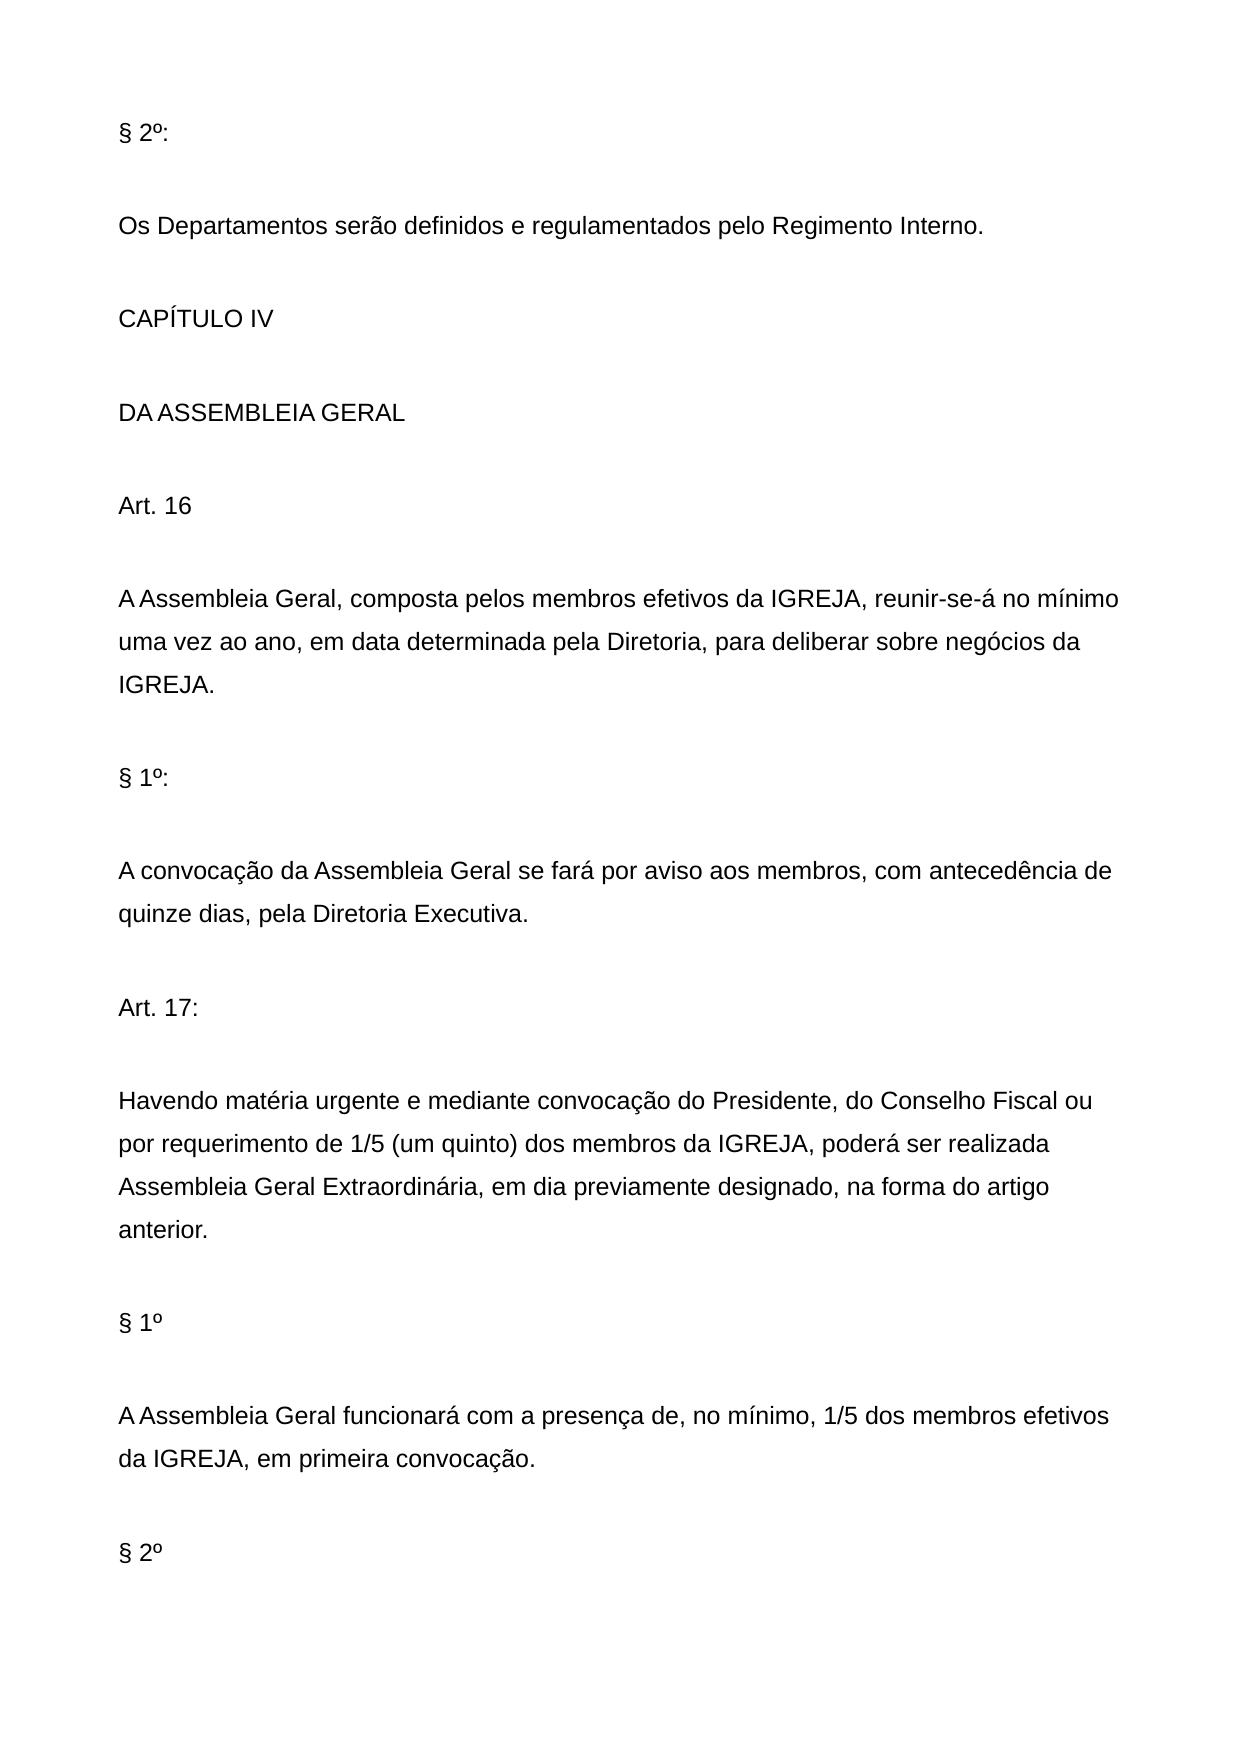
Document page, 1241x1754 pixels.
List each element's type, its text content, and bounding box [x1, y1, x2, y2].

text § 1º [118, 1308, 1122, 1337]
text DA ASSEMBLEIA GERAL [118, 397, 1122, 426]
text § 2º: [118, 118, 1122, 147]
text Havendo matéria urgente e mediante convocação do Presidente, do Conselho Fiscal ou por requerimento de 1/5 (um quinto) dos membros da IGREJA, poderá ser realizada Assembleia Geral Extraordinária, em dia previamente designado, na forma do artigo anterior. [118, 1086, 1122, 1244]
text § 2º [118, 1537, 1122, 1566]
text CAPÍTULO IV [118, 304, 1122, 333]
text A Assembleia Geral, composta pelos membros efetivos da IGREJA, reunir-se-á no mínimo uma vez ao ano, em data determinada pela Diretoria, para deliberar sobre negócios da IGREJA. [118, 584, 1122, 699]
text A Assembleia Geral funcionará com a presença de, no mínimo, 1/5 dos membros efetivos da IGREJA, em primeira convocação. [118, 1401, 1122, 1473]
text Art. 17: [118, 992, 1122, 1021]
text § 1º: [118, 763, 1122, 792]
text A convocação da Assembleia Geral se fará por aviso aos membros, com antecedência de quinze dias, pela Diretoria Executiva. [118, 856, 1122, 928]
text Art. 16 [118, 491, 1122, 519]
text Os Departamentos serão definidos e regulamentados pelo Regimento Interno. [118, 211, 1122, 240]
